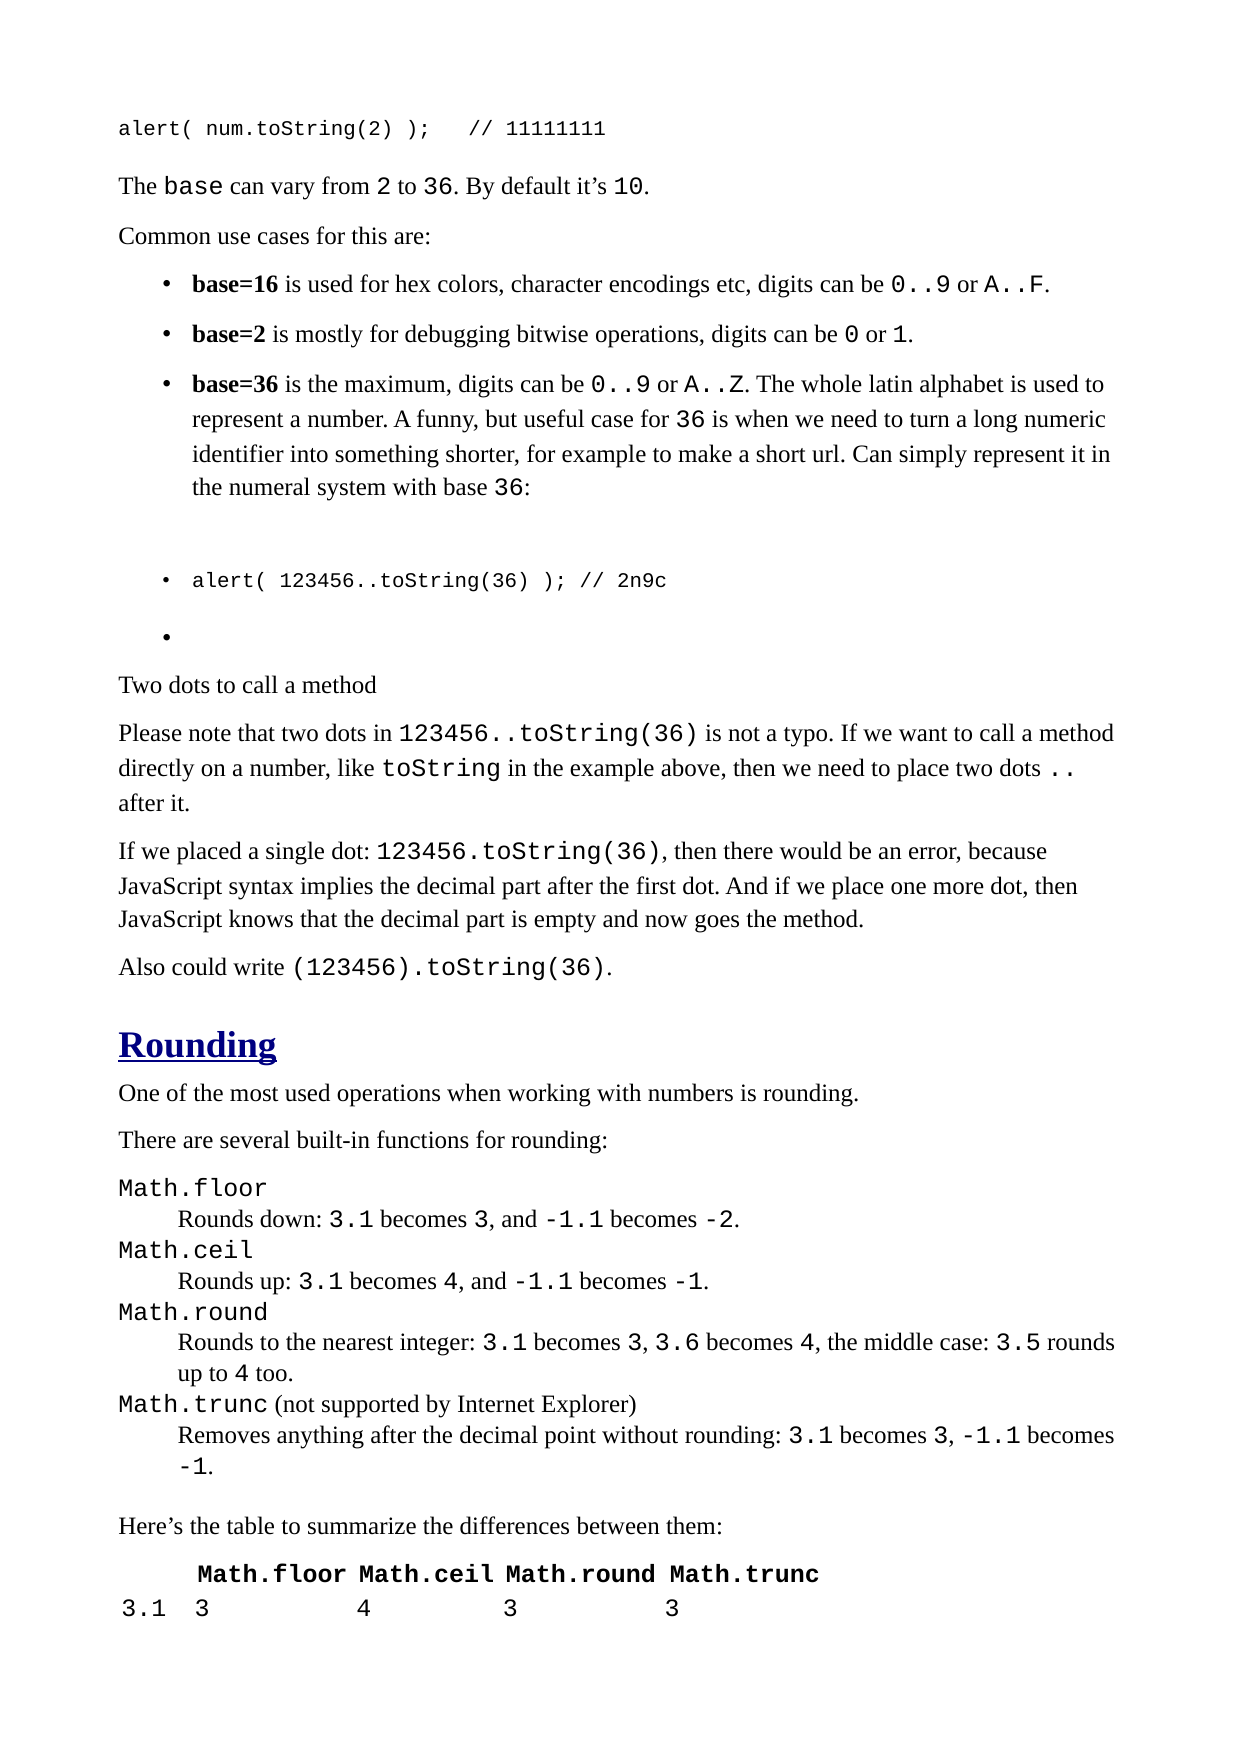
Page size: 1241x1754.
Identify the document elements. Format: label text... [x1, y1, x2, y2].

table_header [118, 1559, 191, 1593]
list base=36 is the maximum, digits can be 0..9 or A..Z. The whole latin alphabet is used to represent a number. A funny, but useful case for 36 is when we need to turn a long numeric identifier into something shorter, for example to make a short url. Can simply represent it in the numeral system with base 36: [162, 369, 1122, 503]
text Two dots to call a method [118, 670, 1122, 699]
table_header Math.round [500, 1559, 661, 1593]
table_cell 3 [500, 1593, 661, 1627]
text Here’s the table to summarize the differences between them: [118, 1511, 1122, 1540]
list Rounds down: 3.1 becomes 3, and -1.1 becomes -2. [177, 1204, 1122, 1235]
subtitle Rounding [118, 1022, 1122, 1066]
list alert( 123456..toString(36) ); // 2n9c [162, 570, 1122, 593]
text There are several built-in functions for rounding: [118, 1126, 1122, 1154]
table_header Math.floor [191, 1559, 353, 1593]
table_header Math.trunc [661, 1559, 828, 1593]
text Common use cases for this are: [118, 221, 1122, 250]
text The base can vary from 2 to 36. By default it’s 10. [118, 171, 1122, 202]
list base=16 is used for hex colors, character encodings etc, digits can be 0..9 or A..F. [162, 269, 1122, 300]
text alert( num.toString(2) ); // 11111111 [118, 118, 1122, 142]
table_cell 3.1 [118, 1593, 191, 1627]
list base=2 is mostly for debugging bitwise operations, digits can be 0 or 1. [162, 319, 1122, 350]
table_header Math.ceil [353, 1559, 500, 1593]
table_cell 4 [353, 1593, 500, 1627]
table_cell 3 [661, 1593, 828, 1627]
subtitle Math.round [118, 1297, 1122, 1327]
table_cell 3 [191, 1593, 353, 1627]
text One of the most used operations when working with numbers is rounding. [118, 1078, 1122, 1107]
list Rounds up: 3.1 becomes 4, and -1.1 becomes -1. [177, 1266, 1122, 1297]
text Please note that two dots in 123456..toString(36) is not a typo. If we want to call a method directly on a number, like toString in the example above, then we need to place two dots .. after it. [118, 718, 1122, 817]
text If we placed a single dot: 123456.toString(36), then there would be an error, because JavaScript syntax implies the decimal part after the first dot. And if we place one more dot, then JavaScript knows that the decimal part is empty and now goes the method. [118, 836, 1122, 933]
list Removes anything after the decimal point without rounding: 3.1 becomes 3, -1.1 becomes -1. [177, 1420, 1122, 1482]
text Also could write (123456).toString(36). [118, 952, 1122, 982]
subtitle Math.floor [118, 1173, 1122, 1204]
list Rounds to the nearest integer: 3.1 becomes 3, 3.6 becomes 4, the middle case: 3.5 rounds up to 4 too. [177, 1327, 1122, 1389]
subtitle Math.ceil [118, 1235, 1122, 1266]
subtitle Math.trunc (not supported by Internet Explorer) [118, 1389, 1122, 1420]
